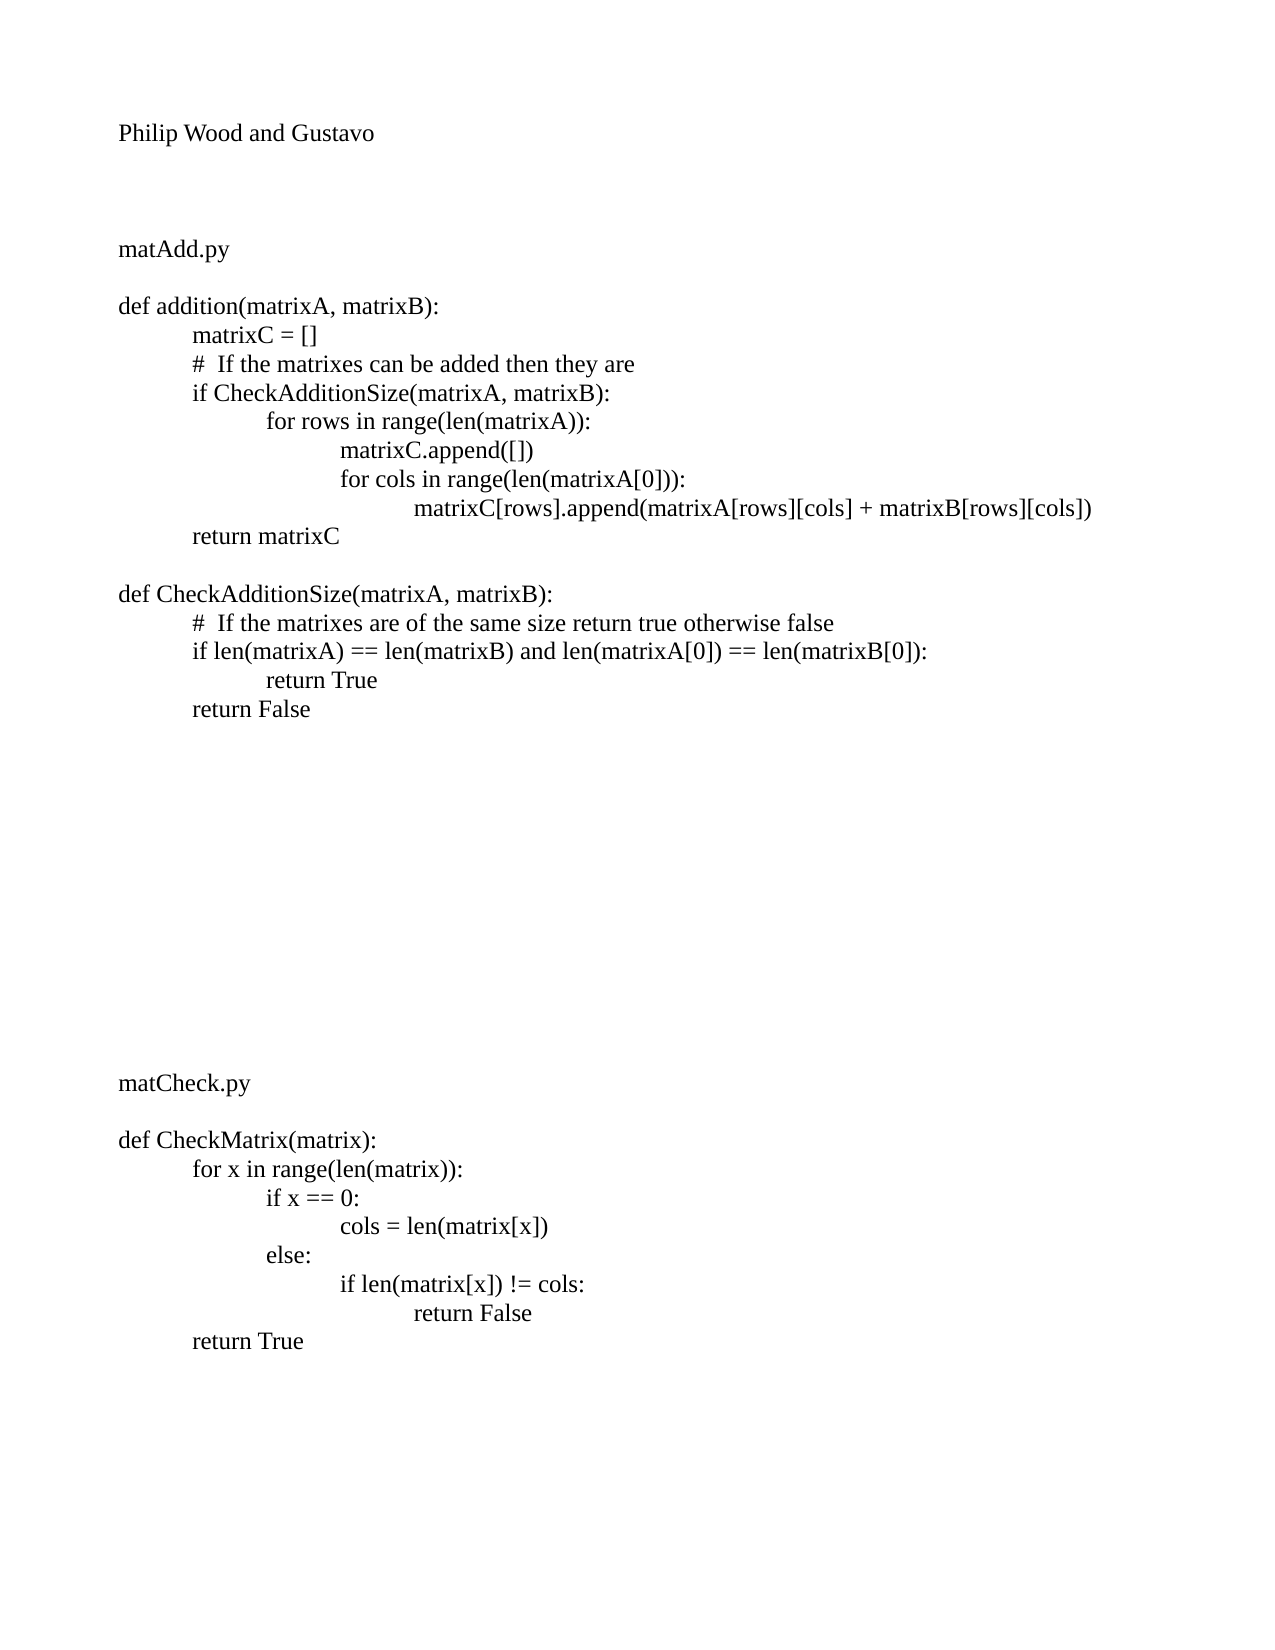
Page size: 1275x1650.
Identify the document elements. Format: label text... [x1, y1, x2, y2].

text for cols in range(len(matrixA[0])): [118, 464, 1157, 493]
text if len(matrixA) == len(matrixB) and len(matrixA[0]) == len(matrixB[0]): [118, 636, 1157, 665]
text matCheck.py [118, 1068, 1157, 1096]
text # If the matrixes are of the same size return true otherwise false [118, 608, 1157, 636]
text def CheckAdditionSize(matrixA, matrixB): [118, 579, 1157, 608]
text return False [118, 694, 1157, 723]
text return True [118, 665, 1157, 694]
text for x in range(len(matrix)): [118, 1154, 1157, 1183]
text if x == 0: [118, 1183, 1157, 1211]
text if len(matrix[x]) != cols: [118, 1269, 1157, 1298]
text for rows in range(len(matrixA)): [118, 406, 1157, 435]
text # If the matrixes can be added then they are [118, 349, 1157, 378]
text else: [118, 1240, 1157, 1269]
text matAdd.py [118, 234, 1157, 263]
text return False [118, 1298, 1157, 1326]
text cols = len(matrix[x]) [118, 1211, 1157, 1240]
text if CheckAdditionSize(matrixA, matrixB): [118, 378, 1157, 406]
text def CheckMatrix(matrix): [118, 1125, 1157, 1154]
text matrixC.append([]) [118, 435, 1157, 464]
text matrixC = [] [118, 320, 1157, 349]
text matrixC[rows].append(matrixA[rows][cols] + matrixB[rows][cols]) [118, 493, 1157, 521]
text return matrixC [118, 521, 1157, 550]
text return True [118, 1326, 1157, 1355]
text def addition(matrixA, matrixB): [118, 291, 1157, 320]
